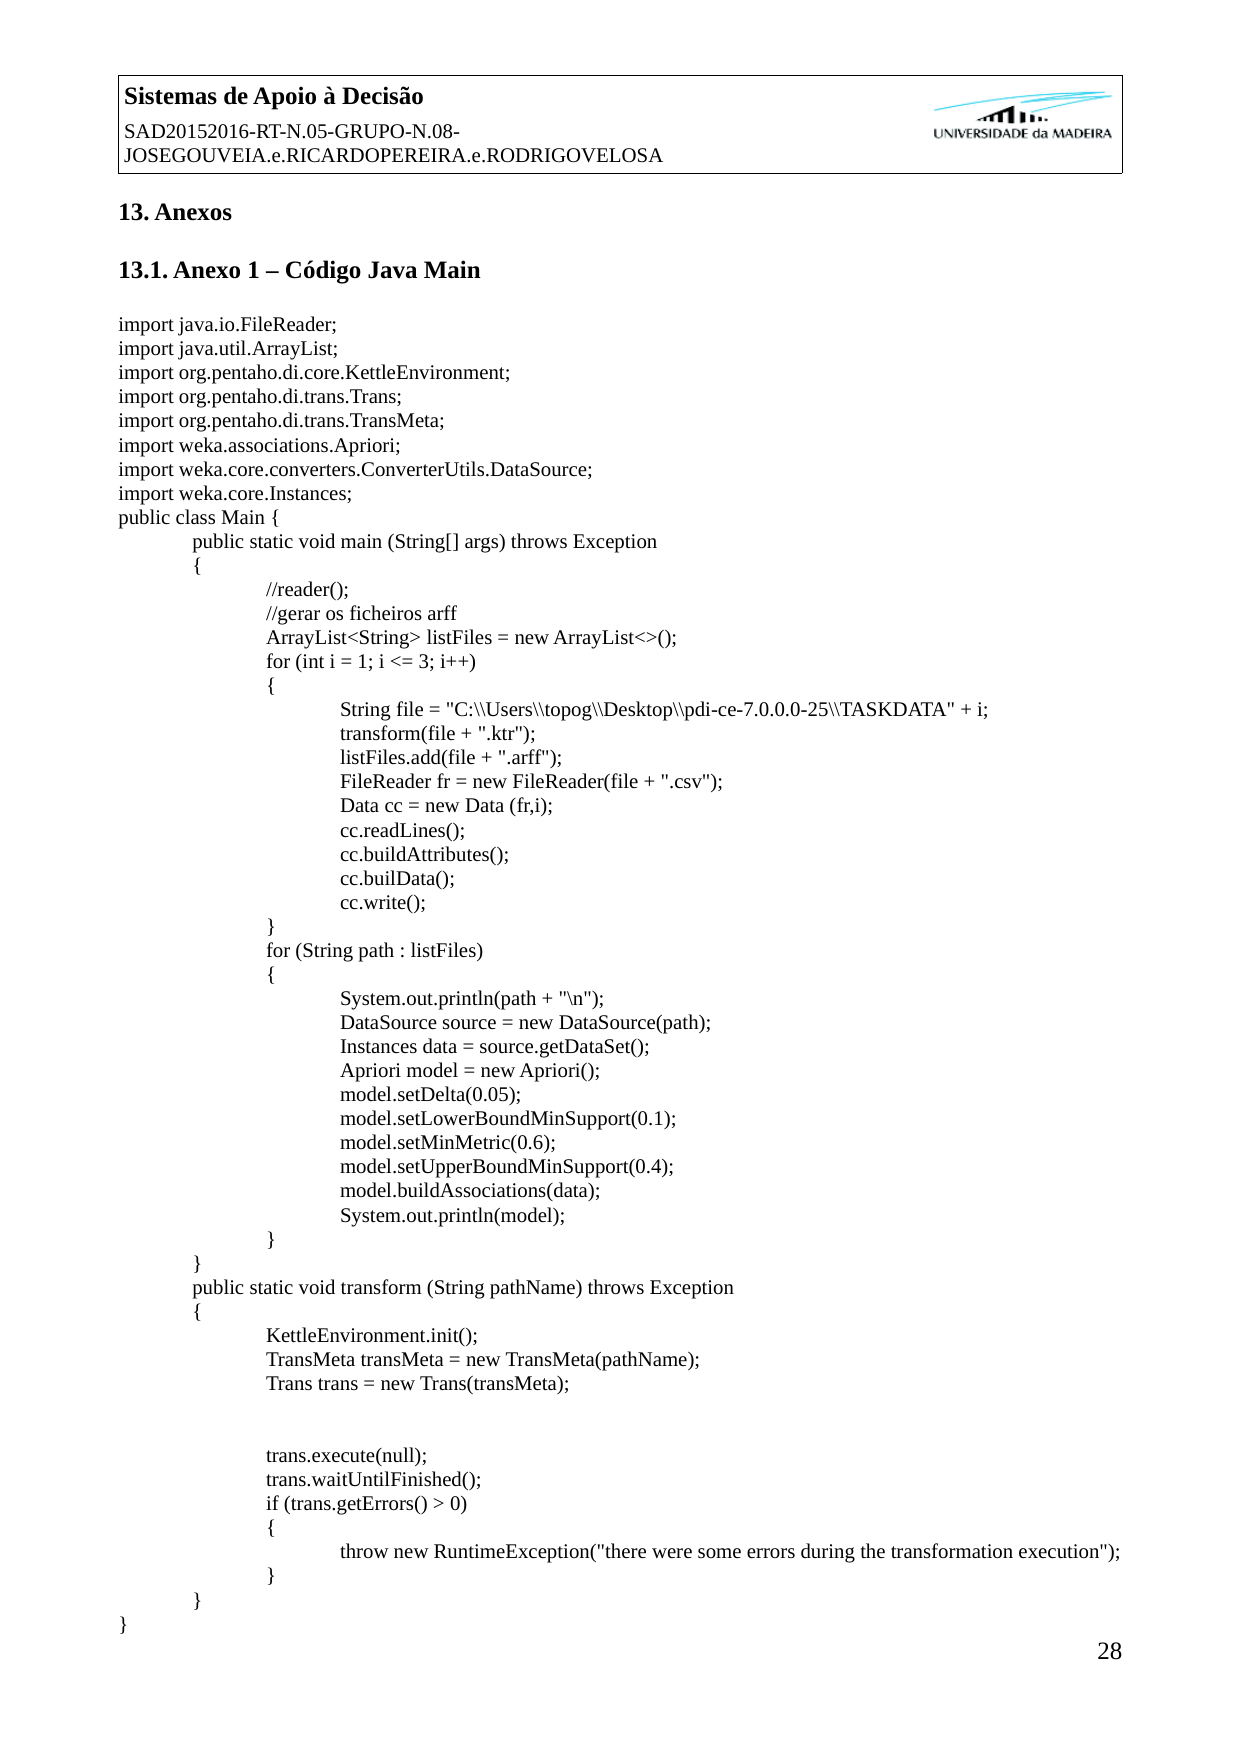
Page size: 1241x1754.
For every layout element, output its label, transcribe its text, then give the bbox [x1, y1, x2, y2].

text KettleEnvironment.init(); [118, 1323, 1122, 1347]
text } [118, 1251, 1122, 1275]
text import org.pentaho.di.core.KettleEnvironment; [118, 360, 1122, 384]
text Data cc = new Data (fr,i); [118, 793, 1122, 817]
text Apriori model = new Apriori(); [118, 1058, 1122, 1082]
text FileReader fr = new FileReader(file + ".csv"); [118, 769, 1122, 793]
text TransMeta transMeta = new TransMeta(pathName); [118, 1347, 1122, 1371]
text throw new RuntimeException("there were some errors during the transformation execution"); [118, 1539, 1122, 1563]
text 13.1. Anexo 1 – Código Java Main [118, 255, 1122, 283]
text { [118, 1299, 1122, 1323]
text model.setMinMetric(0.6); [118, 1130, 1122, 1154]
text ArrayList<String> listFiles = new ArrayList<>(); [118, 625, 1122, 649]
text Instances data = source.getDataSet(); [118, 1034, 1122, 1058]
text //gerar os ficheiros arff [118, 601, 1122, 625]
text public static void main (String[] args) throws Exception [118, 529, 1122, 553]
text import java.util.ArrayList; [118, 336, 1122, 360]
text public class Main { [118, 505, 1122, 529]
text import weka.core.Instances; [118, 481, 1122, 505]
text } [118, 1587, 1122, 1612]
text if (trans.getErrors() > 0) [118, 1491, 1122, 1515]
text cc.builData(); [118, 866, 1122, 890]
text System.out.println(model); [118, 1202, 1122, 1227]
text cc.buildAttributes(); [118, 842, 1122, 866]
text model.setUpperBoundMinSupport(0.4); [118, 1154, 1122, 1178]
text import org.pentaho.di.trans.Trans; [118, 384, 1122, 408]
text cc.readLines(); [118, 817, 1122, 842]
text for (String path : listFiles) [118, 938, 1122, 962]
text { [118, 962, 1122, 986]
text cc.write(); [118, 890, 1122, 914]
text String file = "C:\\Users\\topog\\Desktop\\pdi-ce-7.0.0.0-25\\TASKDATA" + i; [118, 697, 1122, 721]
text trans.execute(null); [118, 1443, 1122, 1467]
text } [118, 1563, 1122, 1587]
text 13. Anexos [118, 197, 1122, 226]
text { [118, 553, 1122, 577]
text { [118, 1515, 1122, 1539]
text Trans trans = new Trans(transMeta); [118, 1371, 1122, 1395]
text } [118, 914, 1122, 938]
text //reader(); [118, 577, 1122, 601]
text transform(file + ".ktr"); [118, 721, 1122, 745]
text import weka.core.converters.ConverterUtils.DataSource; [118, 457, 1122, 481]
text for (int i = 1; i <= 3; i++) [118, 649, 1122, 673]
text import org.pentaho.di.trans.TransMeta; [118, 408, 1122, 432]
text import java.io.FileReader; [118, 312, 1122, 336]
text import weka.associations.Apriori; [118, 432, 1122, 457]
text model.setDelta(0.05); [118, 1082, 1122, 1106]
text System.out.println(path + "\n"); [118, 986, 1122, 1010]
text trans.waitUntilFinished(); [118, 1467, 1122, 1491]
text listFiles.add(file + ".arff"); [118, 745, 1122, 769]
text model.buildAssociations(data); [118, 1178, 1122, 1202]
text } [118, 1227, 1122, 1251]
text { [118, 673, 1122, 697]
picture [919, 80, 1120, 145]
text model.setLowerBoundMinSupport(0.1); [118, 1106, 1122, 1130]
text DataSource source = new DataSource(path); [118, 1010, 1122, 1034]
text } [118, 1612, 1122, 1636]
text public static void transform (String pathName) throws Exception [118, 1275, 1122, 1299]
